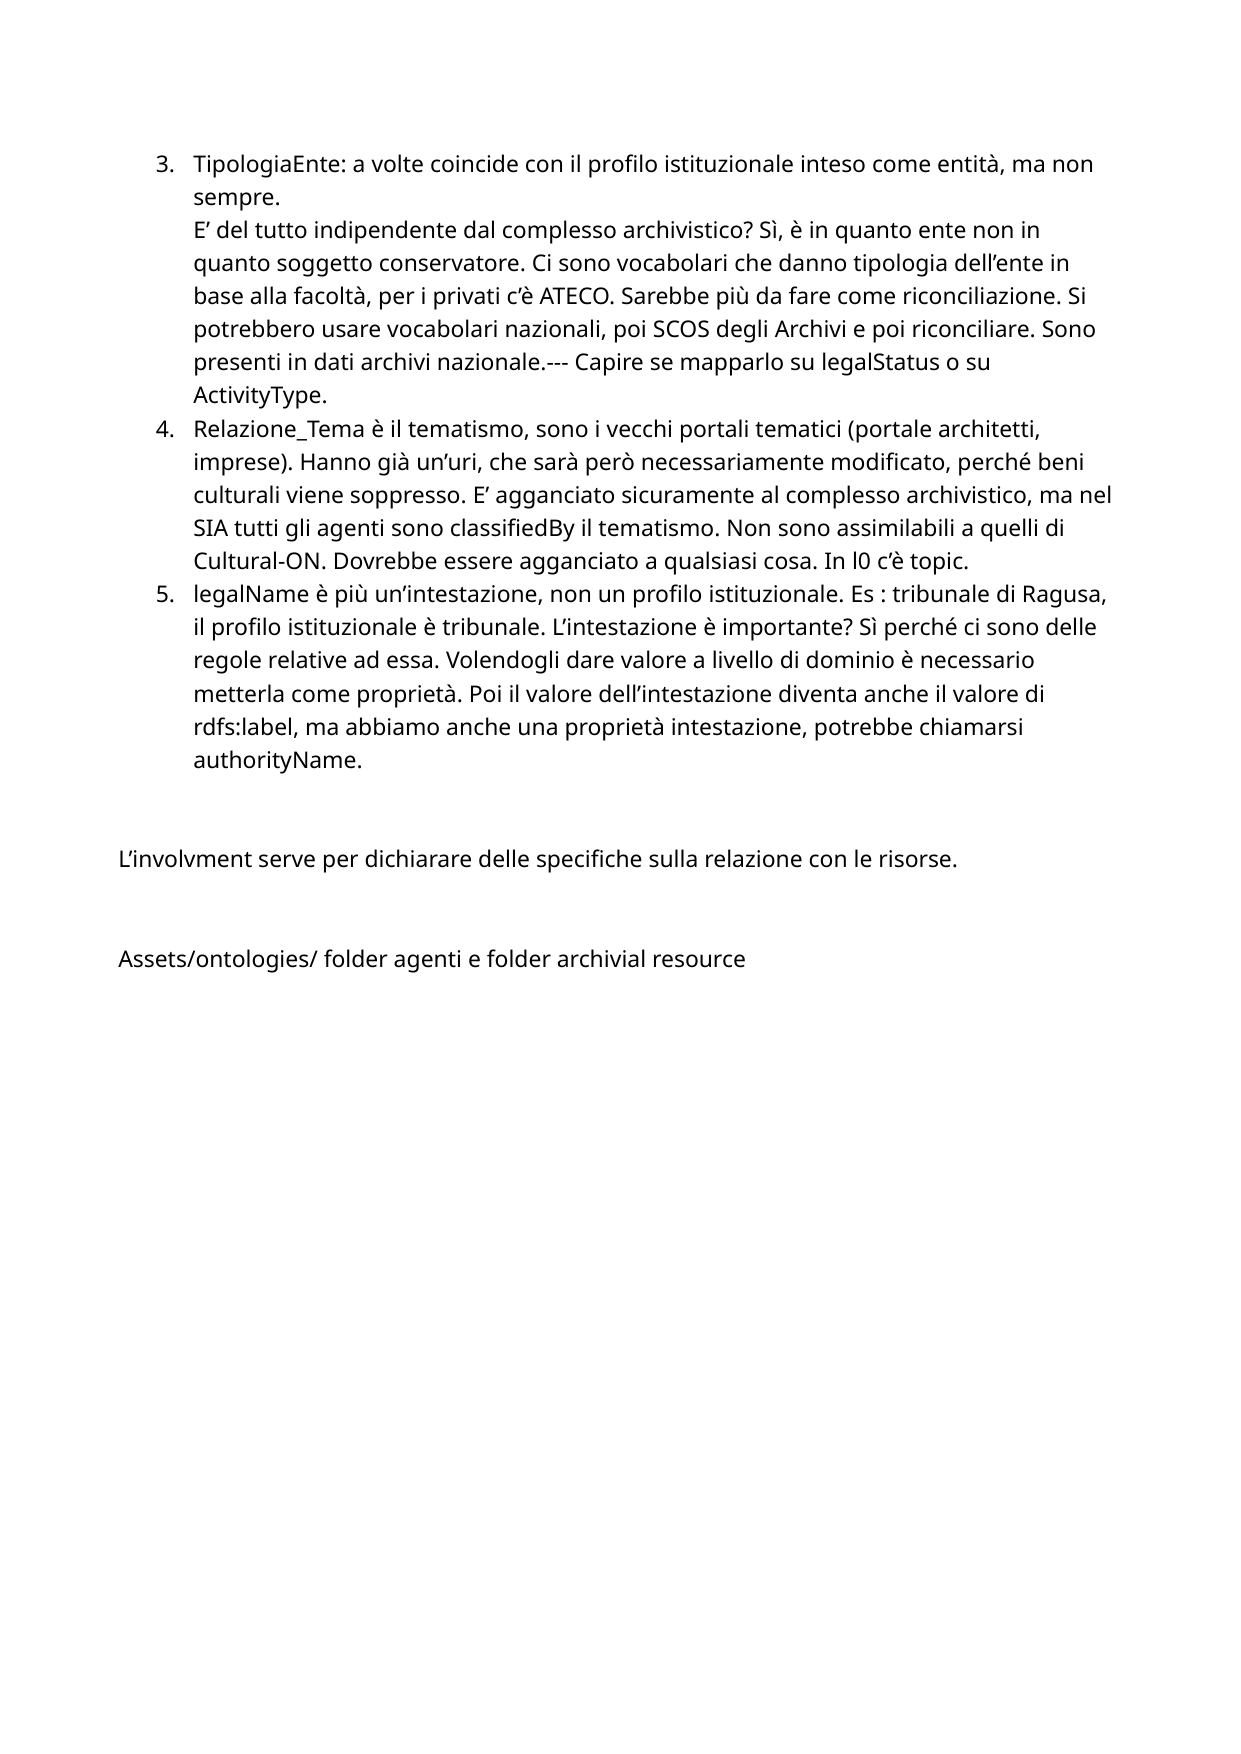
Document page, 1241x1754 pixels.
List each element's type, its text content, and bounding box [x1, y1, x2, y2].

text L’involvment serve per dichiarare delle specifiche sulla relazione con le risorse. [118, 843, 1122, 875]
list TipologiaEnte: a volte coincide con il profilo istituzionale inteso come entità, ma non sempre. E’ del tutto indipendente dal complesso archivistico? Sì, è in quanto ente non in quanto soggetto conservatore. Ci sono vocabolari che danno tipologia dell’ente in base alla facoltà, per i privati c’è ATECO. Sarebbe più da fare come riconciliazione. Si potrebbero usare vocabolari nazionali, poi SCOS degli Archivi e poi riconciliare. Sono presenti in dati archivi nazionale.--- Capire se mapparlo su legalStatus o su ActivityType. [156, 148, 1122, 411]
text Assets/ontologies/ folder agenti e folder archivial resource [118, 943, 1122, 974]
list Relazione_Tema è il tematismo, sono i vecchi portali tematici (portale architetti, imprese). Hanno già un’uri, che sarà però necessariamente modificato, perché beni culturali viene soppresso. E’ agganciato sicuramente al complesso archivistico, ma nel SIA tutti gli agenti sono classifiedBy il tematismo. Non sono assimilabili a quelli di Cultural-ON. Dovrebbe essere agganciato a qualsiasi cosa. In l0 c’è topic. [156, 413, 1122, 576]
list legalName è più un’intestazione, non un profilo istituzionale. Es : tribunale di Ragusa, il profilo istituzionale è tribunale. L’intestazione è importante? Sì perché ci sono delle regole relative ad essa. Volendogli dare valore a livello di dominio è necessario metterla come proprietà. Poi il valore dell’intestazione diventa anche il valore di rdfs:label, ma abbiamo anche una proprietà intestazione, potrebbe chiamarsi authorityName. [156, 578, 1122, 775]
